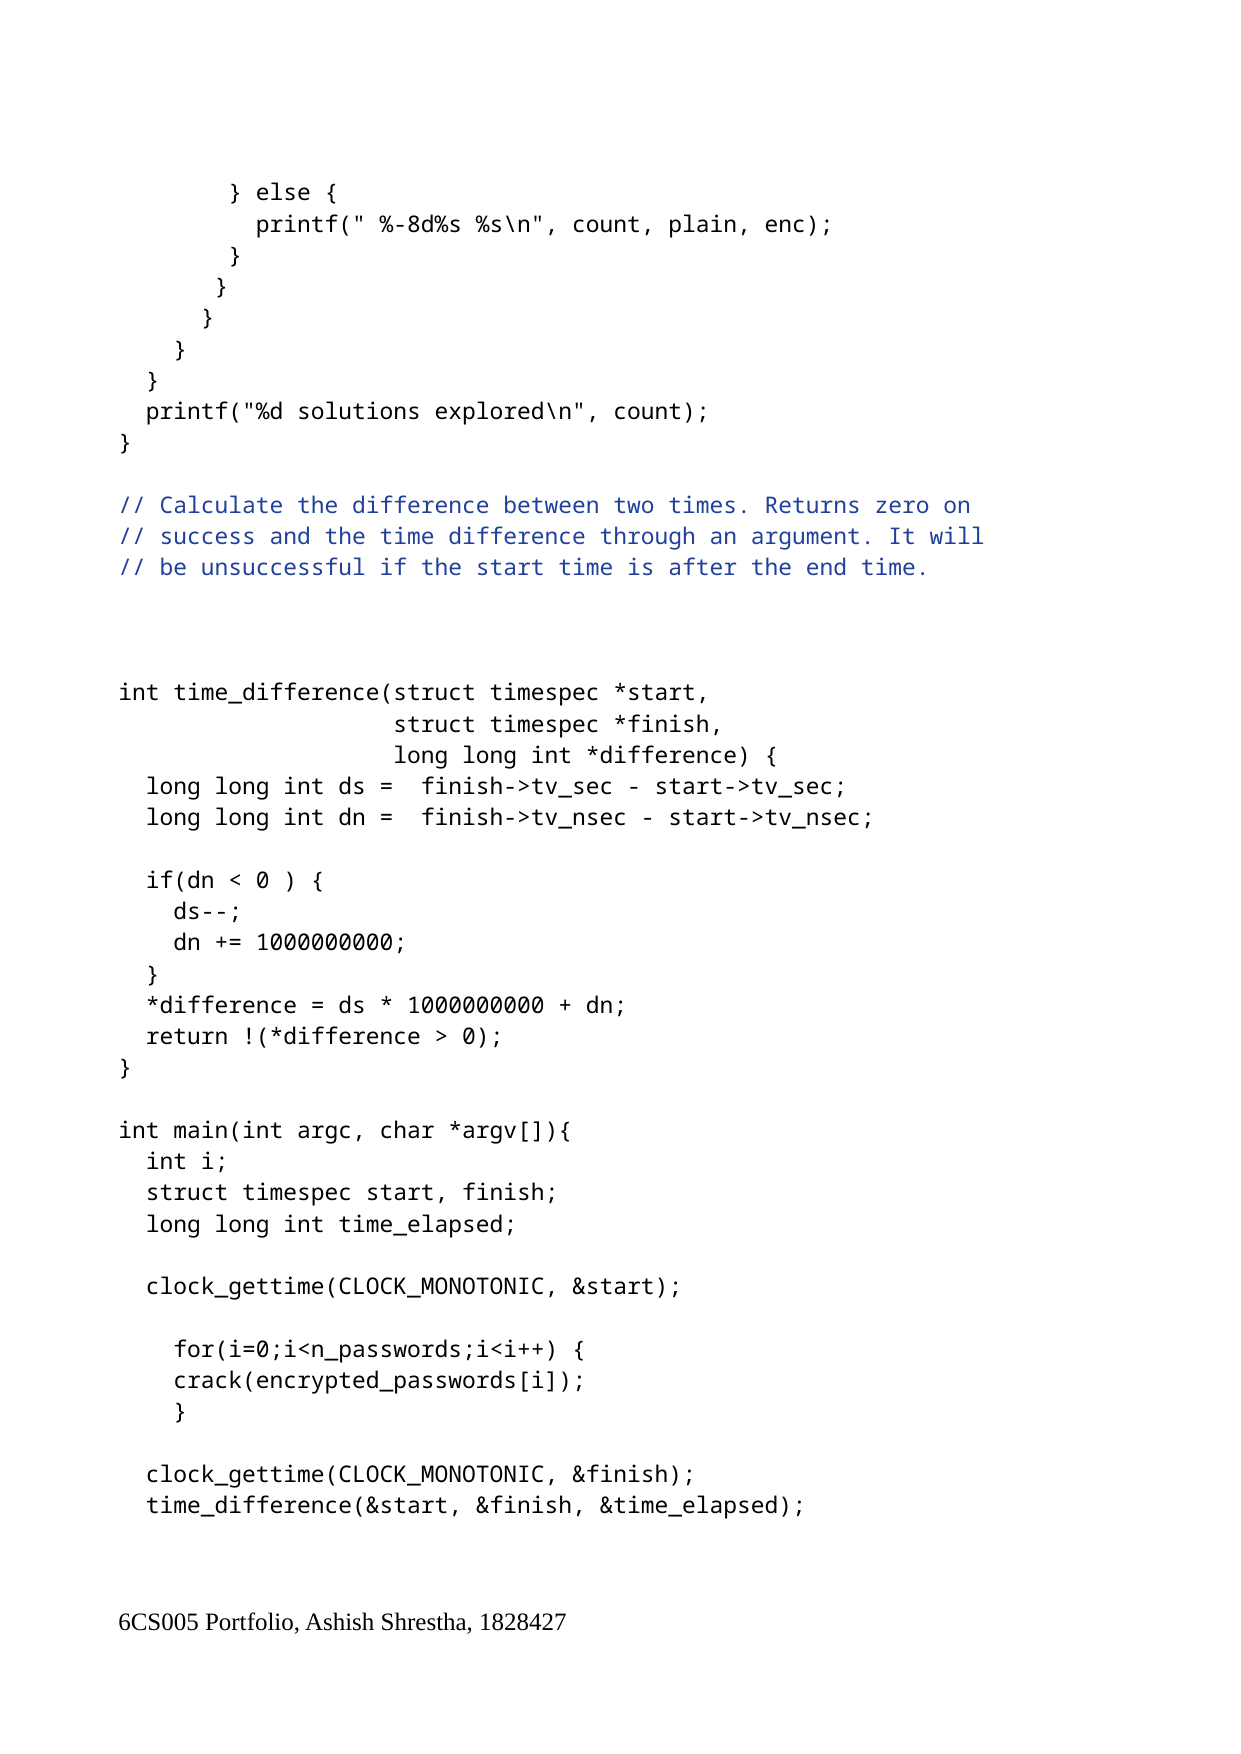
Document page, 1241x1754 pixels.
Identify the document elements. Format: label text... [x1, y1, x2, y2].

text } [118, 1395, 1122, 1426]
text } else { [118, 176, 1122, 208]
text int time_difference(struct timespec *start, [118, 676, 1122, 708]
text long long int *difference) { [118, 739, 1122, 770]
text struct timespec start, finish; [118, 1176, 1122, 1208]
text *difference = ds * 1000000000 + dn; [118, 989, 1122, 1020]
text } [118, 270, 1122, 301]
text clock_gettime(CLOCK_MONOTONIC, &start); [118, 1270, 1122, 1301]
text // success and the time difference through an argument. It will [118, 520, 1122, 551]
text } [118, 364, 1122, 395]
text } [118, 333, 1122, 364]
text } [118, 301, 1122, 333]
text } [118, 1051, 1122, 1083]
text } [118, 239, 1122, 270]
text long long int ds = finish->tv_sec - start->tv_sec; [118, 770, 1122, 801]
text for(i=0;i<n_passwords;i<i++) { [118, 1333, 1122, 1364]
text crack(encrypted_passwords[i]); [118, 1364, 1122, 1395]
text dn += 1000000000; [118, 926, 1122, 958]
text long long int time_elapsed; [118, 1208, 1122, 1239]
text if(dn < 0 ) { [118, 864, 1122, 895]
text long long int dn = finish->tv_nsec - start->tv_nsec; [118, 801, 1122, 833]
text } [118, 958, 1122, 989]
text struct timespec *finish, [118, 708, 1122, 739]
text int main(int argc, char *argv[]){ [118, 1114, 1122, 1145]
text printf(" %-8d%s %s\n", count, plain, enc); [118, 208, 1122, 239]
text clock_gettime(CLOCK_MONOTONIC, &finish); [118, 1458, 1122, 1489]
text time_difference(&start, &finish, &time_elapsed); [118, 1489, 1122, 1520]
text } [118, 426, 1122, 458]
text // Calculate the difference between two times. Returns zero on [118, 489, 1122, 520]
text int i; [118, 1145, 1122, 1176]
text // be unsuccessful if the start time is after the end time. [118, 551, 1122, 583]
text return !(*difference > 0); [118, 1020, 1122, 1051]
text printf("%d solutions explored\n", count); [118, 395, 1122, 426]
text ds--; [118, 895, 1122, 926]
